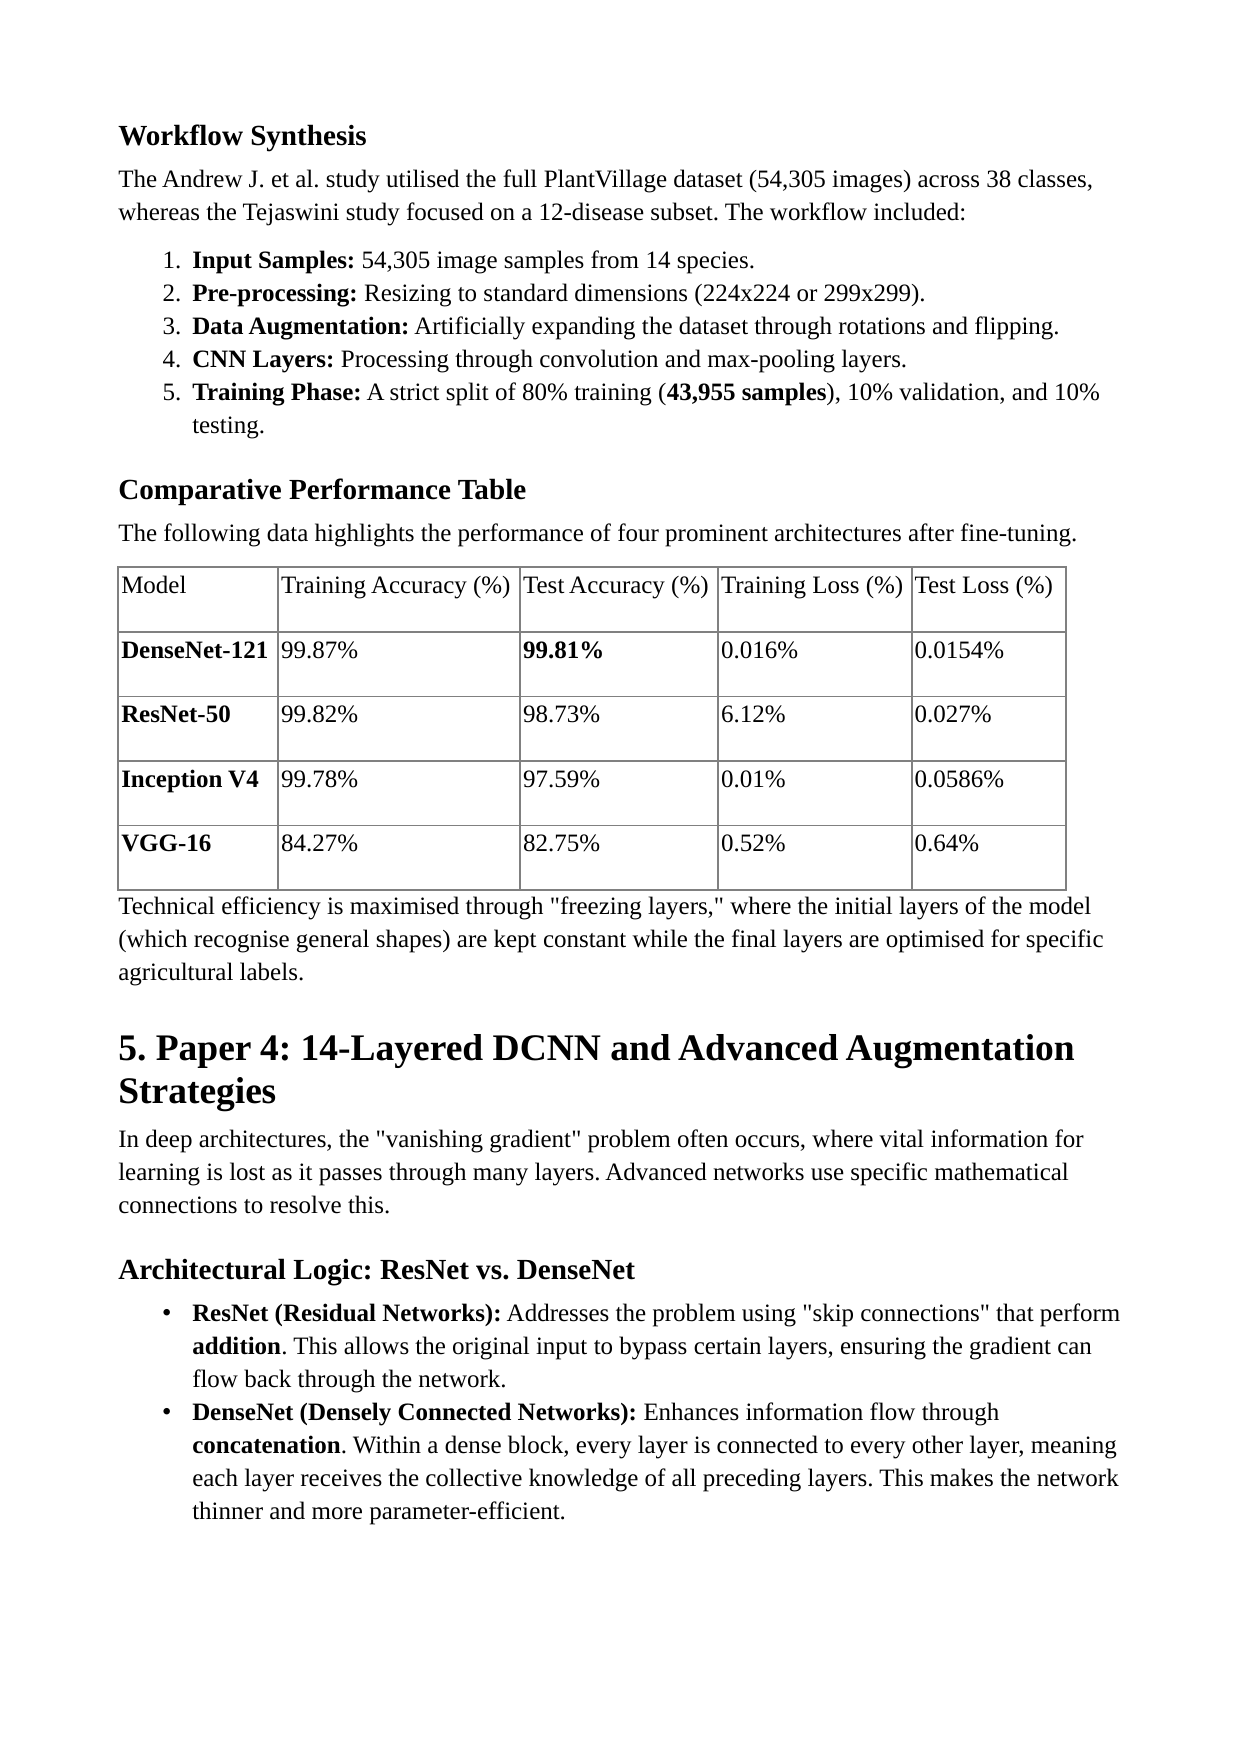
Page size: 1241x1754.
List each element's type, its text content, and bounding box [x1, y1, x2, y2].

table_cell 82.75% [521, 826, 717, 889]
table_cell ResNet-50 [119, 697, 277, 760]
table_cell 99.81% [521, 633, 717, 696]
table_header Training Loss (%) [719, 568, 911, 631]
table_cell 0.01% [719, 762, 911, 825]
table_cell 99.78% [279, 762, 519, 825]
text The Andrew J. et al. study utilised the full PlantVillage dataset (54,305 images) across 38 classes, whereas the Tejaswini study focused on a 12-disease subset. The workflow included: [118, 164, 1122, 226]
table_cell 99.87% [279, 633, 519, 696]
list CNN Layers: Processing through convolution and max-pooling layers. [162, 344, 1122, 373]
table_cell 0.64% [913, 826, 1065, 889]
text Technical efficiency is maximised through "freezing layers," where the initial layers of the model (which recognise general shapes) are kept constant while the final layers are optimised for specific agricultural labels. [118, 891, 1122, 986]
table_header Test Loss (%) [913, 568, 1065, 631]
table_header Training Accuracy (%) [279, 568, 519, 631]
table_cell Inception V4 [119, 762, 277, 825]
list Pre-processing: Resizing to standard dimensions (224x224 or 299x299). [162, 278, 1122, 307]
table_cell 6.12% [719, 697, 911, 760]
list Data Augmentation: Artificially expanding the dataset through rotations and flipping. [162, 311, 1122, 339]
list Input Samples: 54,305 image samples from 14 species. [162, 245, 1122, 273]
table_cell 98.73% [521, 697, 717, 760]
text The following data highlights the performance of four prominent architectures after fine-tuning. [118, 518, 1122, 547]
text In deep architectures, the "vanishing gradient" problem often occurs, where vital information for learning is lost as it passes through many layers. Advanced networks use specific mathematical connections to resolve this. [118, 1124, 1122, 1219]
table_header Model [119, 568, 277, 631]
subtitle Architectural Logic: ResNet vs. DenseNet [118, 1252, 1122, 1286]
subtitle Workflow Synthesis [118, 118, 1122, 152]
list Training Phase: A strict split of 80% training (43,955 samples), 10% validation, and 10% testing. [162, 377, 1122, 439]
table_header Test Accuracy (%) [521, 568, 717, 631]
table_cell 0.0154% [913, 633, 1065, 696]
table_cell VGG-16 [119, 826, 277, 889]
table_cell 84.27% [279, 826, 519, 889]
list ResNet (Residual Networks): Addresses the problem using "skip connections" that perform addition. This allows the original input to bypass certain layers, ensuring the gradient can flow back through the network. [162, 1298, 1122, 1393]
table_cell 0.52% [719, 826, 911, 889]
table_cell 0.0586% [913, 762, 1065, 825]
list DenseNet (Densely Connected Networks): Enhances information flow through concatenation. Within a dense block, every layer is connected to every other layer, meaning each layer receives the collective knowledge of all preceding layers. This makes the network thinner and more parameter-efficient. [162, 1397, 1122, 1525]
subtitle Comparative Performance Table [118, 472, 1122, 506]
table_cell DenseNet-121 [119, 633, 277, 696]
table_cell 97.59% [521, 762, 717, 825]
subtitle 5. Paper 4: 14-Layered DCNN and Advanced Augmentation Strategies [118, 1025, 1122, 1112]
table_cell 0.016% [719, 633, 911, 696]
table_cell 0.027% [913, 697, 1065, 760]
table_cell 99.82% [279, 697, 519, 760]
